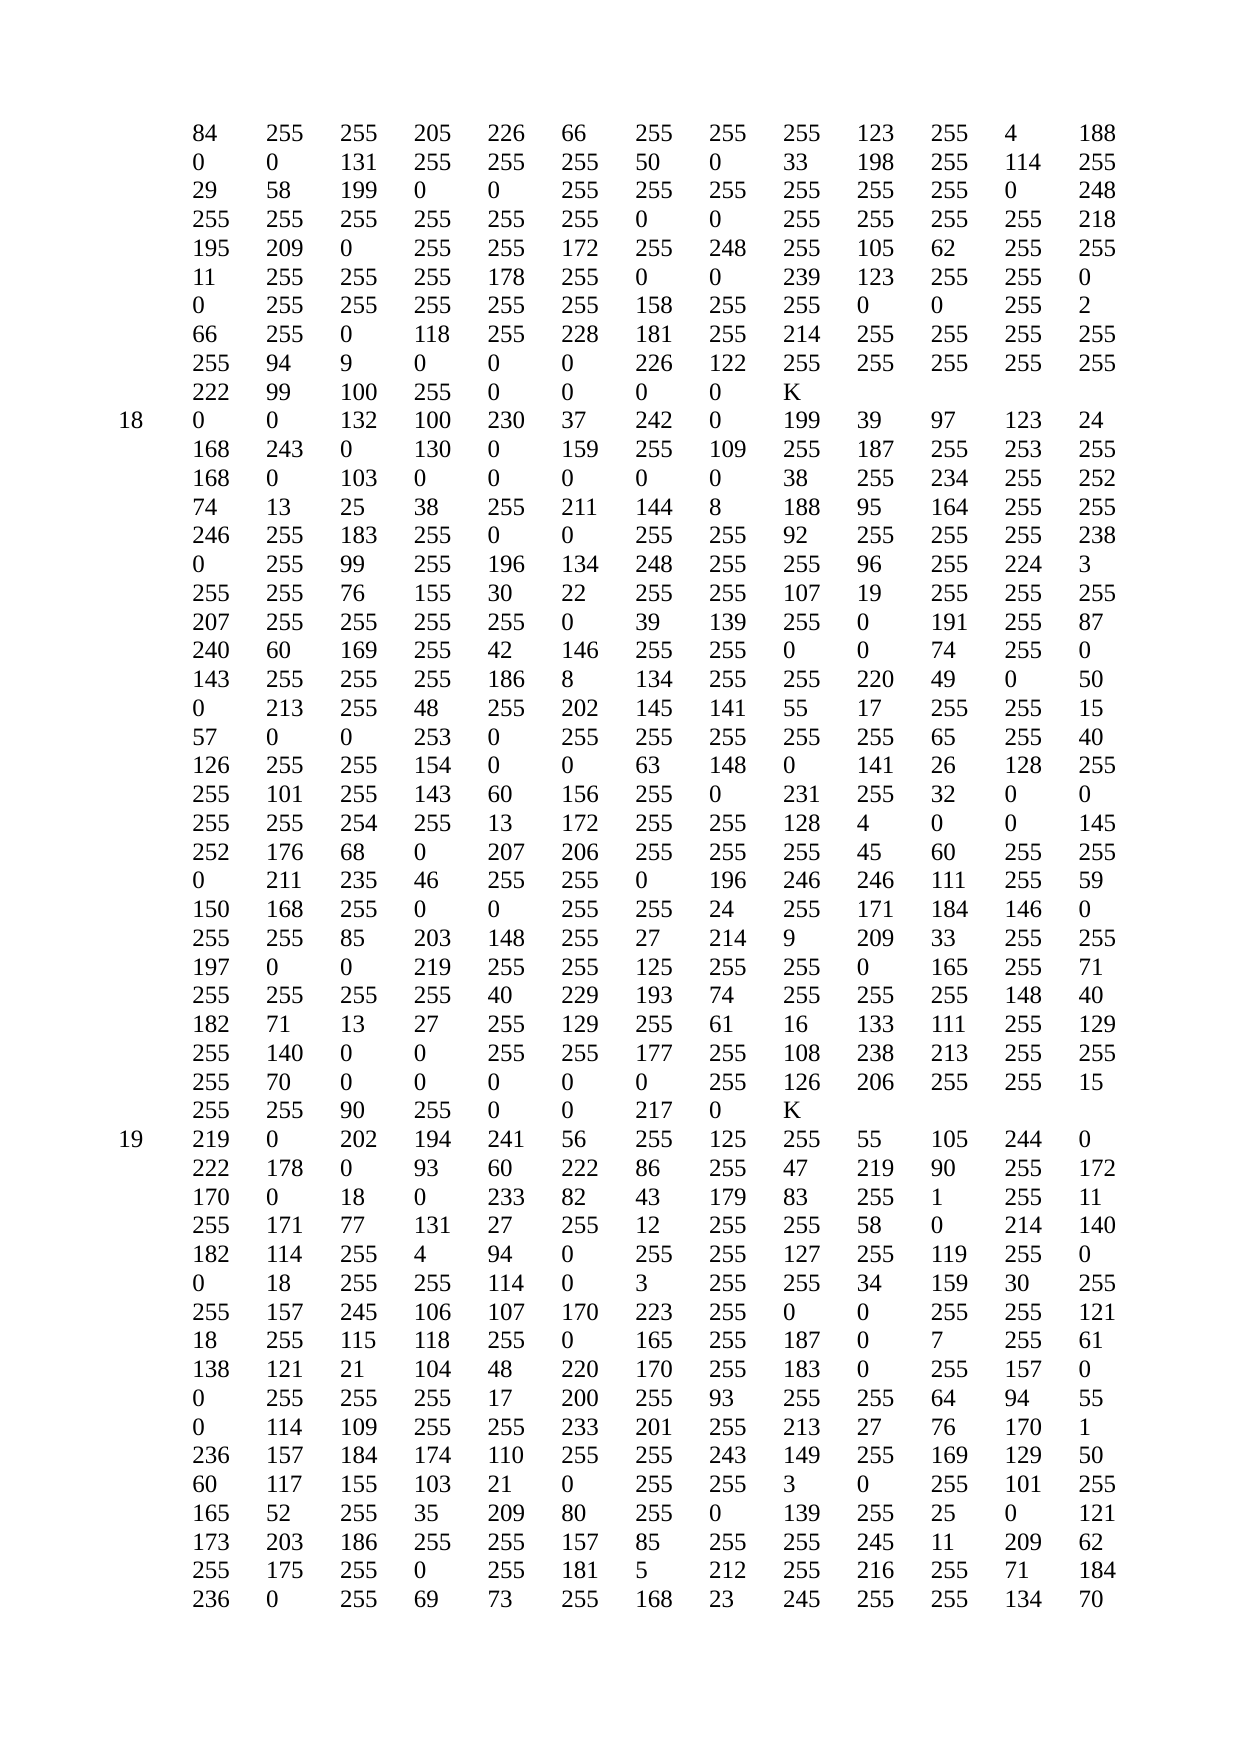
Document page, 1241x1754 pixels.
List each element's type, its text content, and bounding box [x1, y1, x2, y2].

text 19 219 0 202 194 241 56 255 125 255 55 105 244 0 222 178 0 93 60 222 86 255 47 219 90 255 172 170 0 18 0 233 82 43 179 83 255 1 255 11 255 171 77 131 27 255 12 255 255 58 0 214 140 182 114 255 4 94 0 255 255 127 255 119 255 0 0 18 255 255 114 0 3 255 255 34 159 30 255 255 157 245 106 107 170 223 255 0 0 255 255 121 18 255 115 118 255 0 165 255 187 0 7 255 61 138 121 21 104 48 220 170 255 183 0 255 157 0 0 255 255 255 17 200 255 93 255 255 64 94 55 0 114 109 255 255 233 201 255 213 27 76 170 1 236 157 184 174 110 255 255 243 149 255 169 129 50 60 117 155 103 21 0 255 255 3 0 255 101 255 165 52 255 35 209 80 255 0 139 255 25 0 121 173 203 186 255 255 157 85 255 255 245 11 209 62 255 175 255 0 255 181 5 212 255 216 255 71 184 236 0 255 69 73 255 168 23 245 255 255 134 70 [118, 1124, 1122, 1613]
text 84 255 255 205 226 66 255 255 255 123 255 4 188 0 0 131 255 255 255 50 0 33 198 255 114 255 29 58 199 0 0 255 255 255 255 255 255 0 248 255 255 255 255 255 255 0 0 255 255 255 255 218 195 209 0 255 255 172 255 248 255 105 62 255 255 11 255 255 255 178 255 0 0 239 123 255 255 0 0 255 255 255 255 255 158 255 255 0 0 255 2 66 255 0 118 255 228 181 255 214 255 255 255 255 255 94 9 0 0 0 226 122 255 255 255 255 255 222 99 100 255 0 0 0 0 K [118, 118, 1122, 406]
text 18 0 0 132 100 230 37 242 0 199 39 97 123 24 168 243 0 130 0 159 255 109 255 187 255 253 255 168 0 103 0 0 0 0 0 38 255 234 255 252 74 13 25 38 255 211 144 8 188 95 164 255 255 246 255 183 255 0 0 255 255 92 255 255 255 238 0 255 99 255 196 134 248 255 255 96 255 224 3 255 255 76 155 30 22 255 255 107 19 255 255 255 207 255 255 255 255 0 39 139 255 0 191 255 87 240 60 169 255 42 146 255 255 0 0 74 255 0 143 255 255 255 186 8 134 255 255 220 49 0 50 0 213 255 48 255 202 145 141 55 17 255 255 15 57 0 0 253 0 255 255 255 255 255 65 255 40 126 255 255 154 0 0 63 148 0 141 26 128 255 255 101 255 143 60 156 255 0 231 255 32 0 0 255 255 254 255 13 172 255 255 128 4 0 0 145 252 176 68 0 207 206 255 255 255 45 60 255 255 0 211 235 46 255 255 0 196 246 246 111 255 59 150 168 255 0 0 255 255 24 255 171 184 146 0 255 255 85 203 148 255 27 214 9 209 33 255 255 197 0 0 219 255 255 125 255 255 0 165 255 71 255 255 255 255 40 229 193 74 255 255 255 148 40 182 71 13 27 255 129 255 61 16 133 111 255 129 255 140 0 0 255 255 177 255 108 238 213 255 255 255 70 0 0 0 0 0 255 126 206 255 255 15 255 255 90 255 0 0 217 0 K [118, 406, 1122, 1124]
